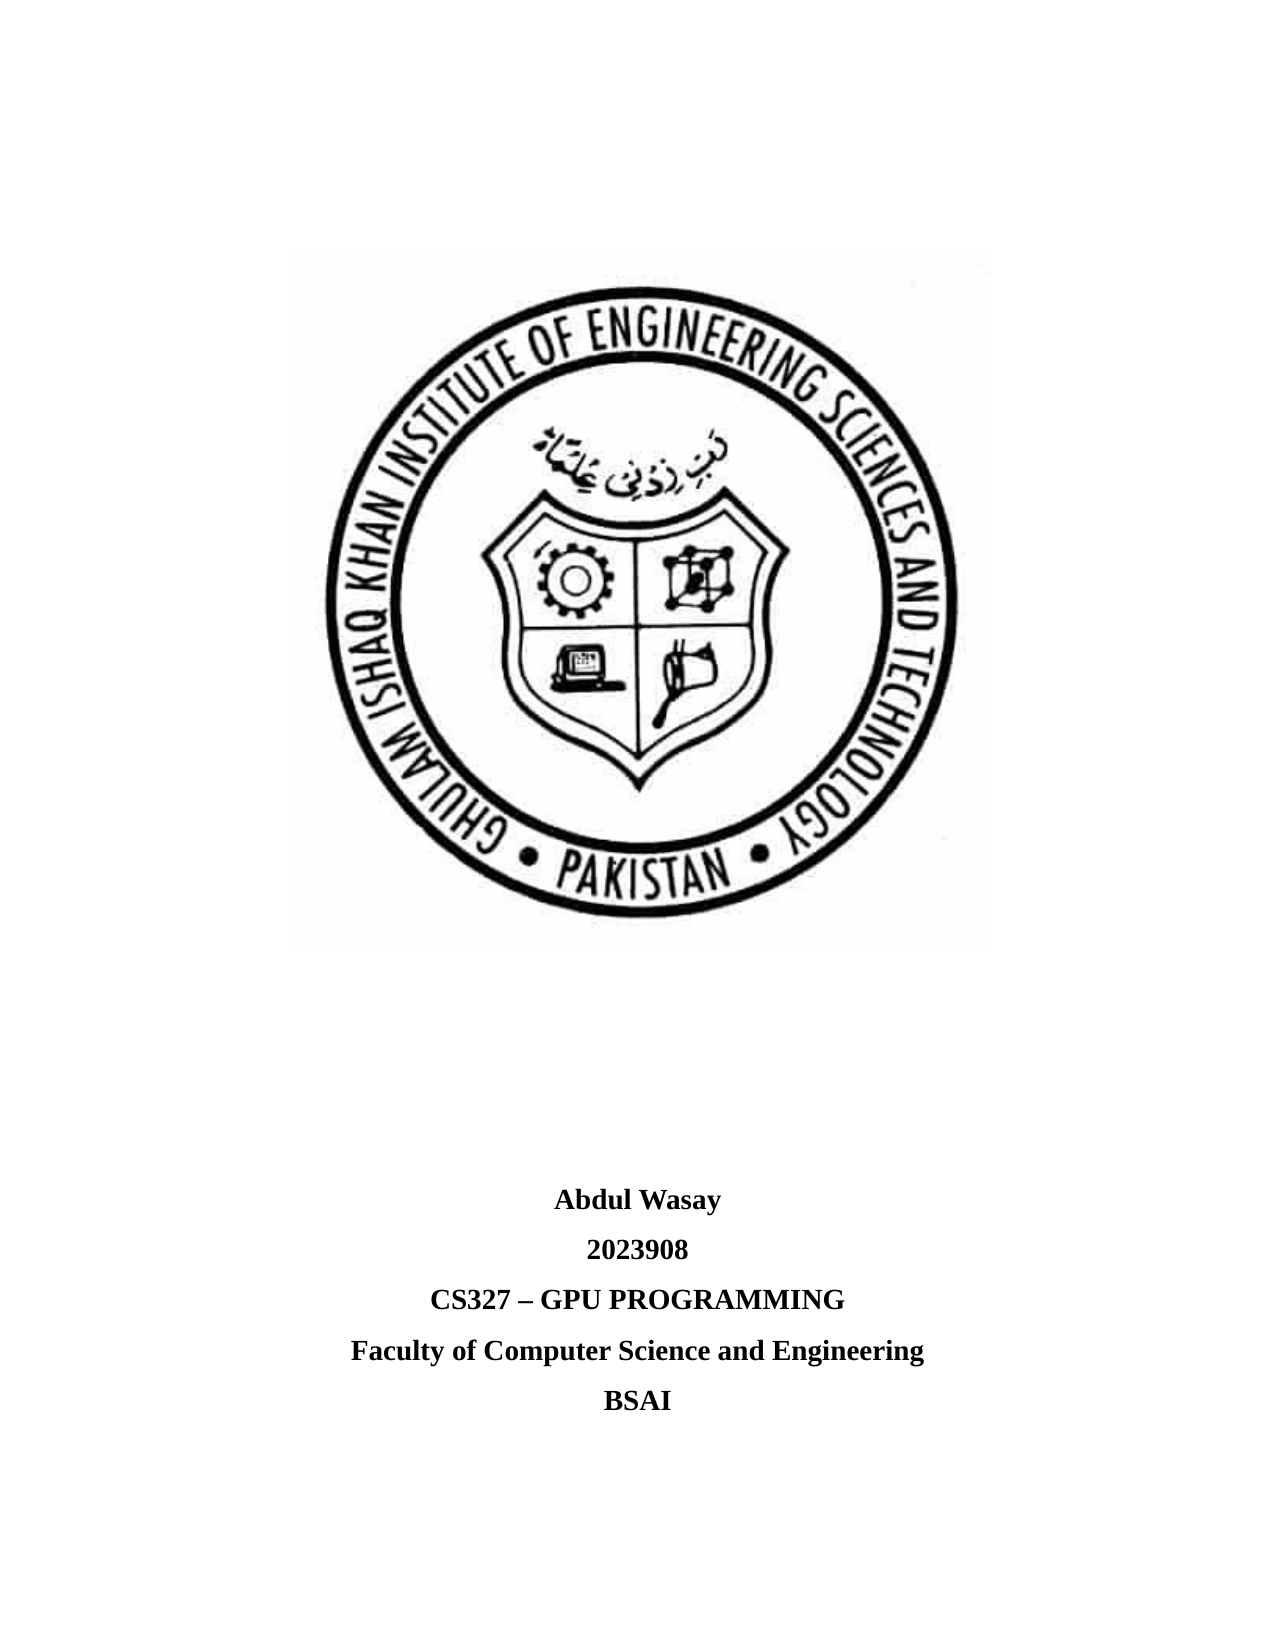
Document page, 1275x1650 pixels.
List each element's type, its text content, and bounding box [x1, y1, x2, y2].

text Abdul Wasay [118, 1182, 1157, 1215]
text Faculty of Computer Science and Engineering [118, 1333, 1157, 1366]
text BSAI [118, 1383, 1157, 1417]
text CS327 – GPU PROGRAMMING [118, 1282, 1157, 1316]
text 2023908 [118, 1232, 1157, 1266]
picture [291, 252, 992, 948]
